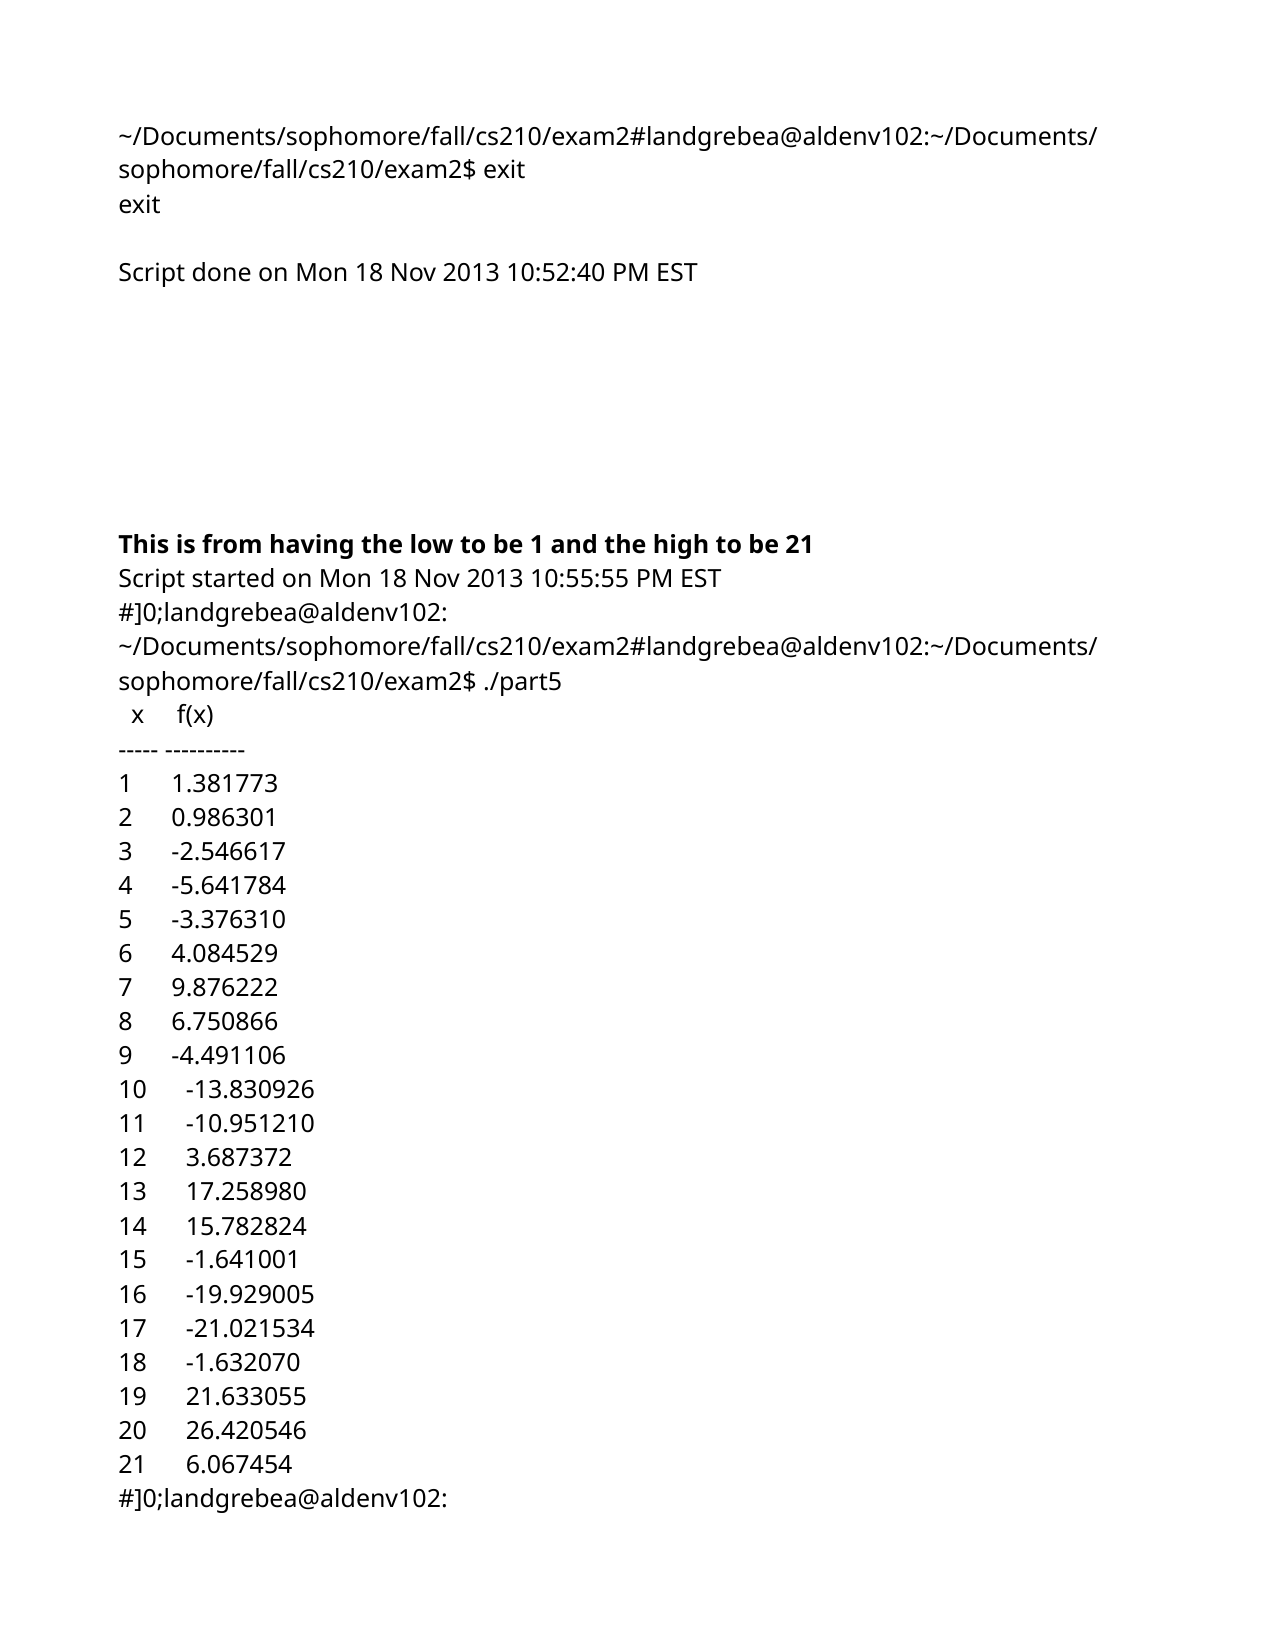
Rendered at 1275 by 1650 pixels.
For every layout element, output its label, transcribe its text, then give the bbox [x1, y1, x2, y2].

text 15 -1.641001 [118, 1242, 1157, 1276]
text exit [118, 186, 1157, 220]
text 19 21.633055 [118, 1378, 1157, 1412]
text x f(x) [118, 697, 1157, 731]
text 3 -2.546617 [118, 833, 1157, 867]
text 21 6.067454 [118, 1447, 1157, 1481]
text 2 0.986301 [118, 799, 1157, 833]
text 14 15.782824 [118, 1208, 1157, 1242]
text 6 4.084529 [118, 936, 1157, 970]
text 7 9.876222 [118, 970, 1157, 1004]
text 11 -10.951210 [118, 1106, 1157, 1140]
text 4 -5.641784 [118, 867, 1157, 902]
text 12 3.687372 [118, 1140, 1157, 1174]
text 16 -19.929005 [118, 1276, 1157, 1310]
text 17 -21.021534 [118, 1310, 1157, 1344]
text This is from having the low to be 1 and the high to be 21 [118, 527, 1157, 561]
text 13 17.258980 [118, 1174, 1157, 1208]
text 8 6.750866 [118, 1004, 1157, 1038]
text 20 26.420546 [118, 1412, 1157, 1447]
text 10 -13.830926 [118, 1072, 1157, 1106]
text 5 -3.376310 [118, 902, 1157, 936]
text ~/Documents/sophomore/fall/cs210/exam2#landgrebea@aldenv102:~/Documents/sophomore/fall/cs210/exam2$ exit [118, 118, 1157, 186]
text Script done on Mon 18 Nov 2013 10:52:40 PM EST [118, 220, 1157, 322]
text ----- ---------- [118, 731, 1157, 765]
text 18 -1.632070 [118, 1344, 1157, 1378]
text #]0;landgrebea@aldenv102: [118, 1481, 1157, 1515]
text 9 -4.491106 [118, 1038, 1157, 1072]
text Script started on Mon 18 Nov 2013 10:55:55 PM EST #]0;landgrebea@aldenv102: ~/Documents/sophomore/fall/cs210/exam2#landgrebea@aldenv102:~/Documents/sophomore/fall/cs210/exam2$ ./part5 [118, 561, 1157, 697]
text 1 1.381773 [118, 765, 1157, 799]
